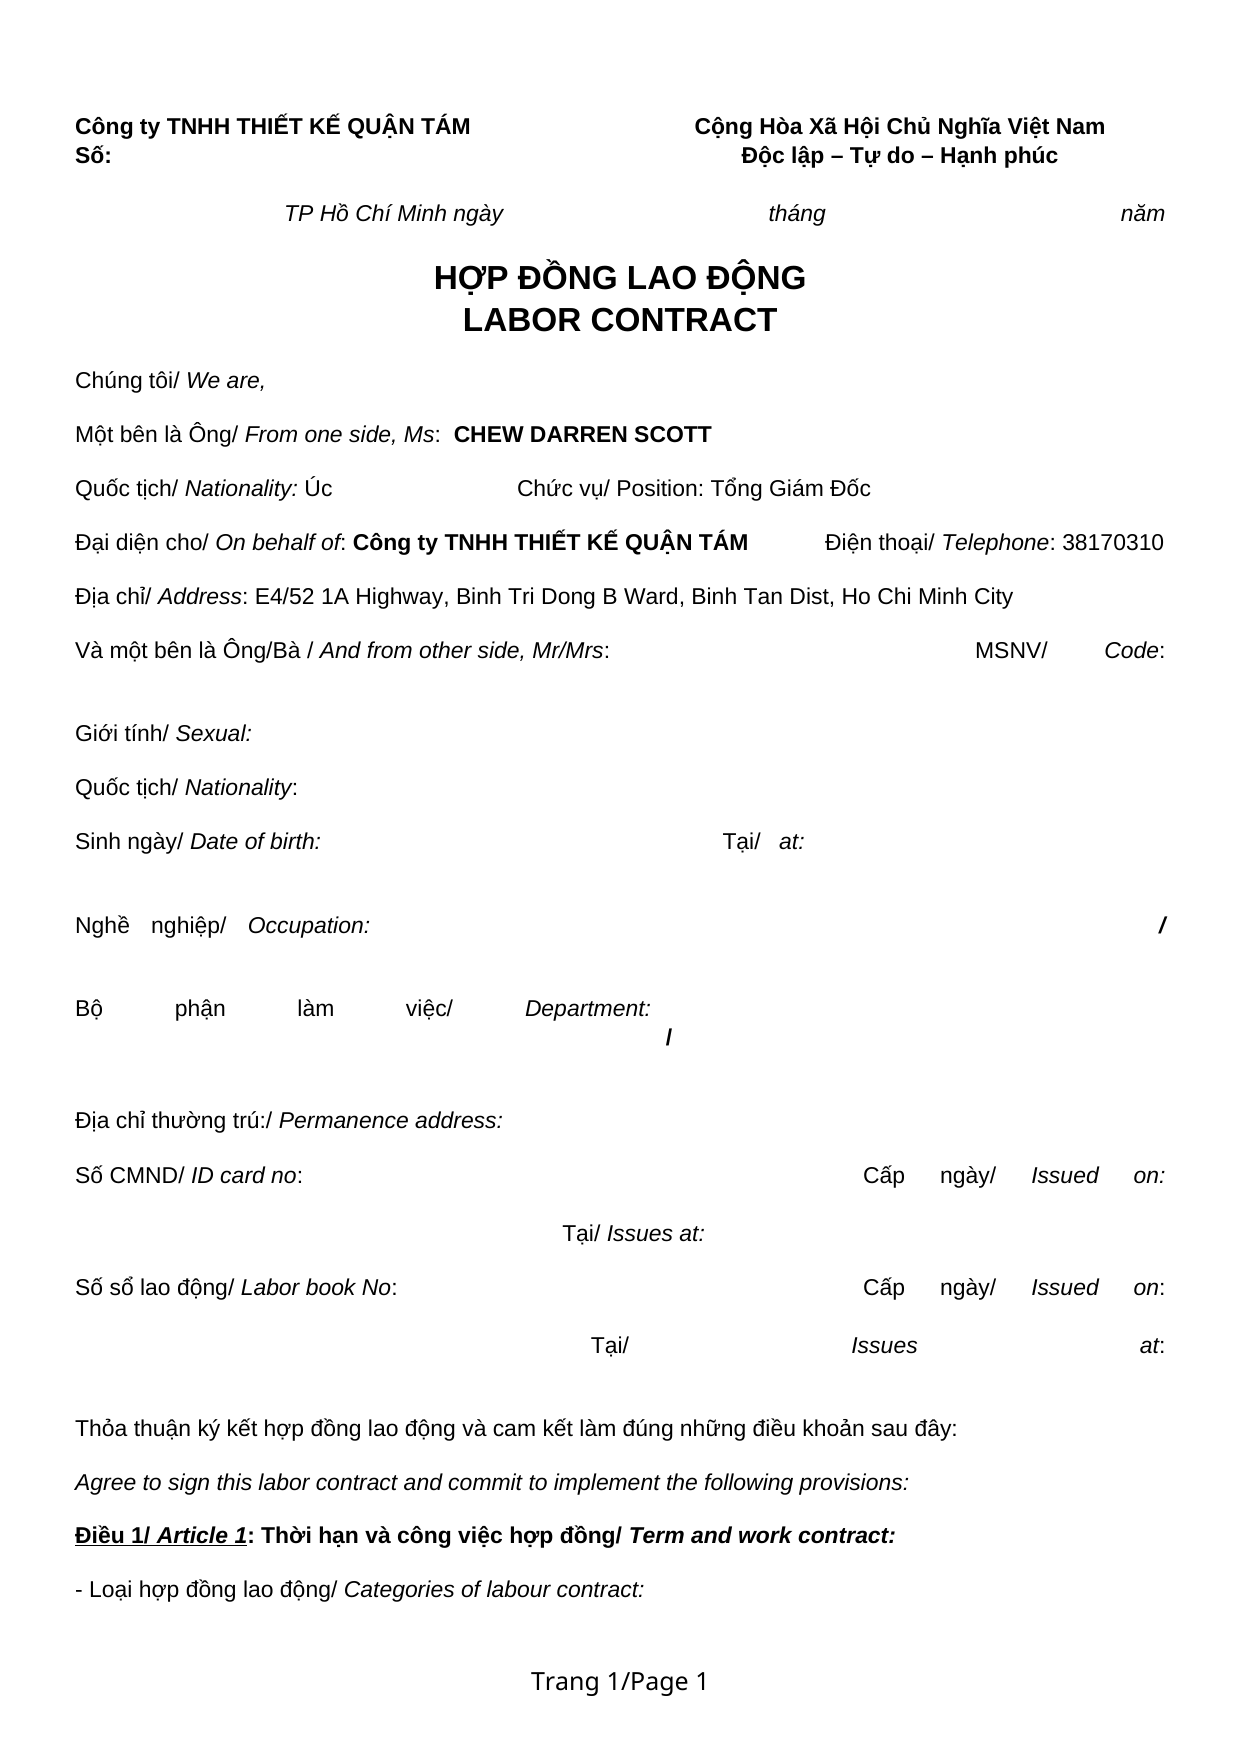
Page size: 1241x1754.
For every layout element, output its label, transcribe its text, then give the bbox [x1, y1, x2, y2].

text Agree to sign this labor contract and commit to implement the following provisions: [75, 1468, 1165, 1495]
text Sinh ngày/ Date of birth: <o.employee_id.birthday or ''> Tại/ at: <o.employee_id.place_of_birth or ''> [75, 828, 1165, 884]
text Quốc tịch/ Nationality: Úc Chức vụ/ Position: Tổng Giám Đốc [75, 475, 1165, 502]
text Chúng tôi/ We are, [75, 367, 1165, 394]
text HỢP ĐỒNG LAO ĐỘNG [75, 258, 1165, 297]
text Giới tính/ Sexual: <get_selection_item('hr.employee','gender',o.employee_id.gender)> [75, 720, 1165, 747]
text Đại diện cho/ On behalf of: Công ty TNHH THIẾT KẾ QUẬN TÁM Điện thoại/ Telephone: 38170310 [75, 529, 1165, 556]
text Số: <o.name or ''> Độc lập – Tự do – Hạnh phúc [75, 142, 1165, 169]
text Công ty TNHH THIẾT KẾ QUẬN TÁM Cộng Hòa Xã Hội Chủ Nghĩa Việt Nam [75, 113, 1165, 140]
text Bộ phận làm việc/ Department: <o.employee_id.department_id and o.employee_id.department_id.name_vn or ''>/ <o.employee_id.department_id and o.employee_id.department_id.name or ''> [75, 995, 1165, 1080]
text Điều 1/ Article 1: Thời hạn và công việc hợp đồng/ Term and work contract: [75, 1522, 1165, 1549]
text Địa chỉ/ Address: E4/52 1A Highway, Binh Tri Dong B Ward, Binh Tan Dist, Ho Chi Minh City [75, 583, 1165, 610]
text Thỏa thuận ký kết hợp đồng lao động và cam kết làm đúng những điều khoản sau đây: [75, 1414, 1165, 1441]
text TP Hồ Chí Minh ngày <get_day(today()).day> tháng <get_day(today()).month> năm <get_day(today()).year> [75, 200, 1165, 256]
text Và một bên là Ông/Bà / And from other side, Mr/Mrs: <upper(o.employee_id.name)> MSNV/ Code: <o.employee_id.internal_code> [75, 637, 1165, 693]
text Địa chỉ thường trú:/ Permanence address: <o.employee_id.home_address or ''> [75, 1107, 1165, 1134]
text LABOR CONTRACT [75, 300, 1165, 339]
text Số CMND/ ID card no: <o.employee_id.identification_id> Cấp ngày/ Issued on: <o.employee_id.id_issue_date and formatLang(o.employee_id.id_issue_date, date=True) or ''> Tại/ Issues at: <o.employee_id.id_issue_place or ''> [75, 1162, 1165, 1246]
text Số sổ lao động/ Labor book No: <o.employee_id.work_permit_no> Cấp ngày/ Issued on: <o.employee_id.work_permit_issue_date and formatLang(o.employee_id.work_permit_issue_date, date=True) or ''> Tại/ Issues at: <o.employee_id.work_permit_issue_place or ''> [75, 1274, 1165, 1387]
text Một bên là Ông/ From one side, Ms: CHEW DARREN SCOTT [75, 421, 1165, 448]
text <for each="o in objects"> [75, 84, 1165, 111]
text Nghề nghiệp/ Occupation: <o.employee_id.job_id and o.employee_id.job_id.name_vn or ''>/ <o.employee_id.job_id and o.employee_id.job_id.name or ''> [75, 912, 1165, 967]
text - Loại hợp đồng lao động/ Categories of labour contract: <o.type_id.name> [75, 1576, 1165, 1603]
text Quốc tịch/ Nationality: <o.employee_id.country_id and o.employee_id.country_id.name or ''> [75, 774, 1165, 801]
